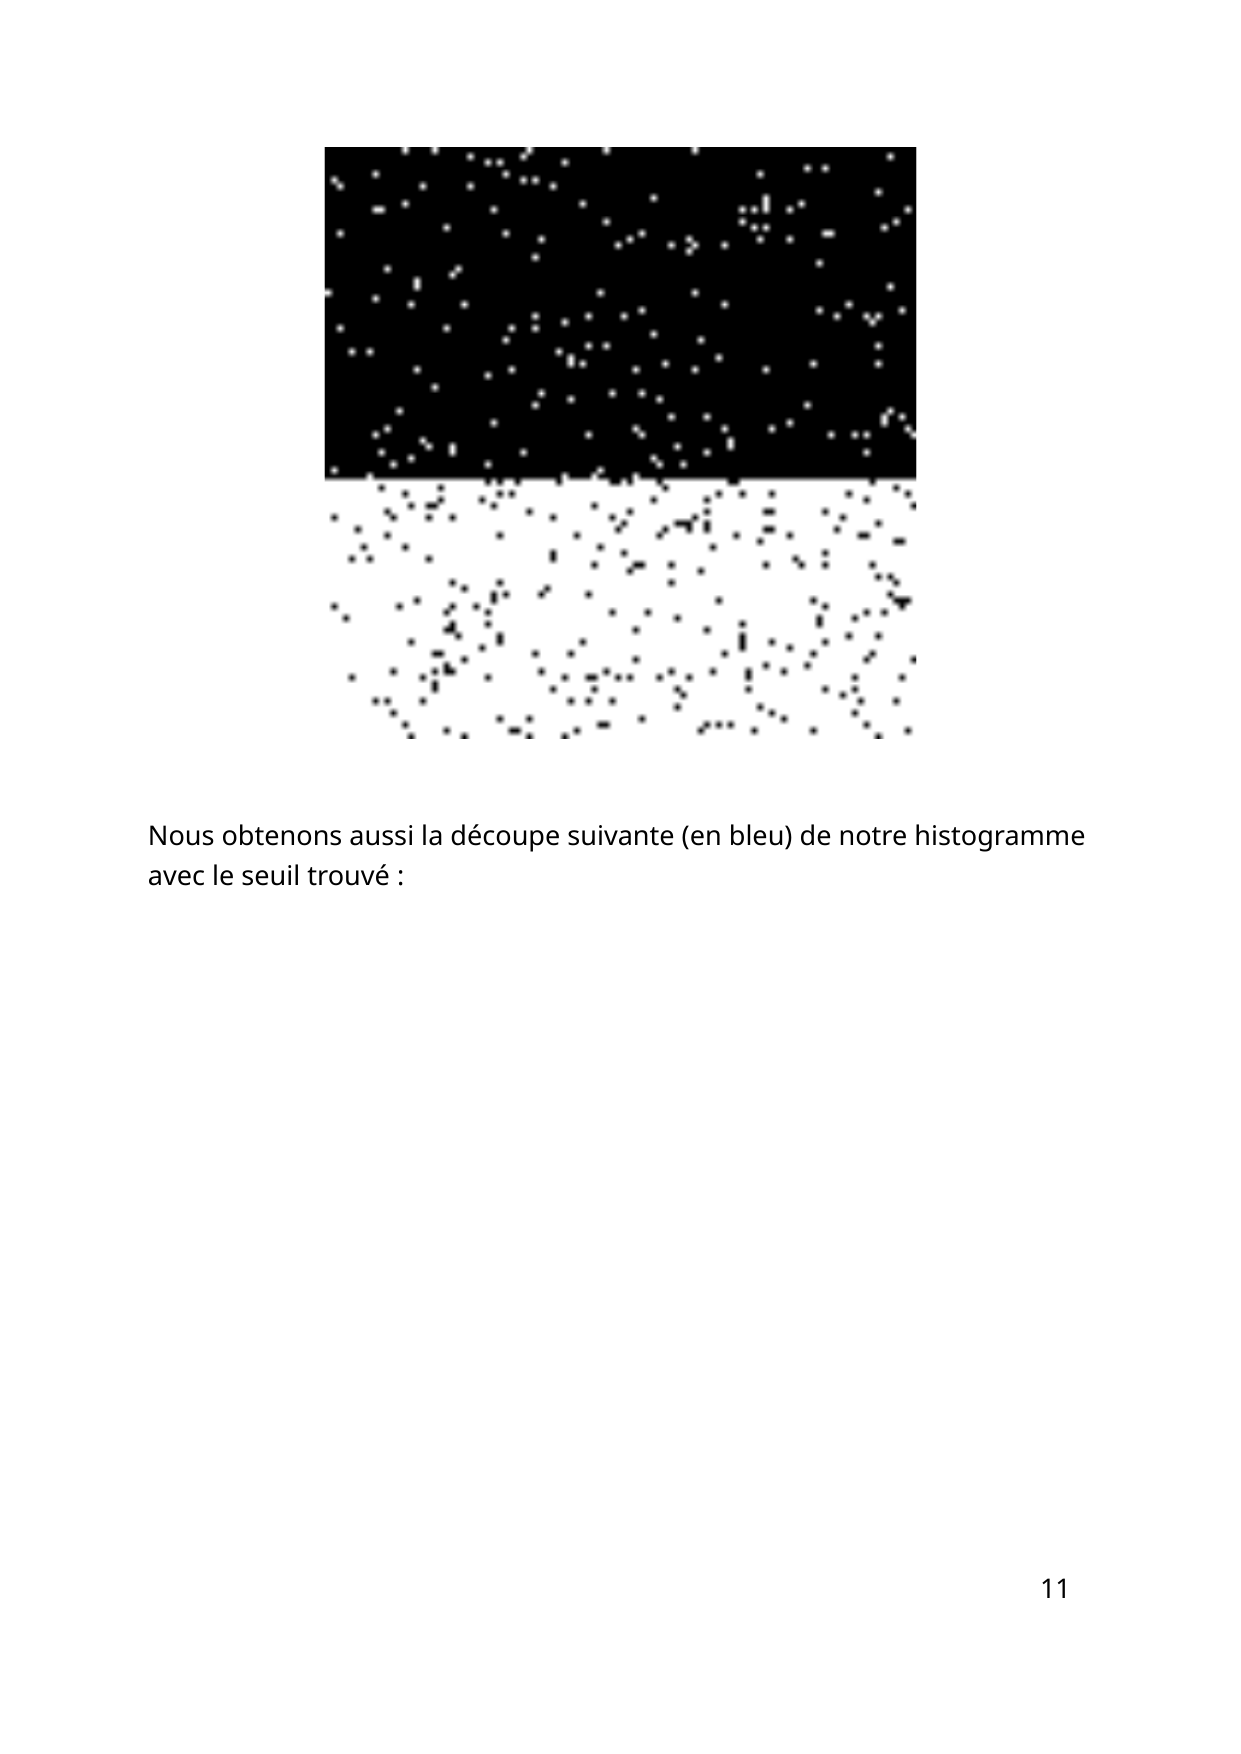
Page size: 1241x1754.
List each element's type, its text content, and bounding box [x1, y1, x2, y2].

text Nous obtenons aussi la découpe suivante (en bleu) de notre histogramme avec le seuil trouvé : [148, 817, 1093, 893]
picture [147, 147, 1093, 739]
